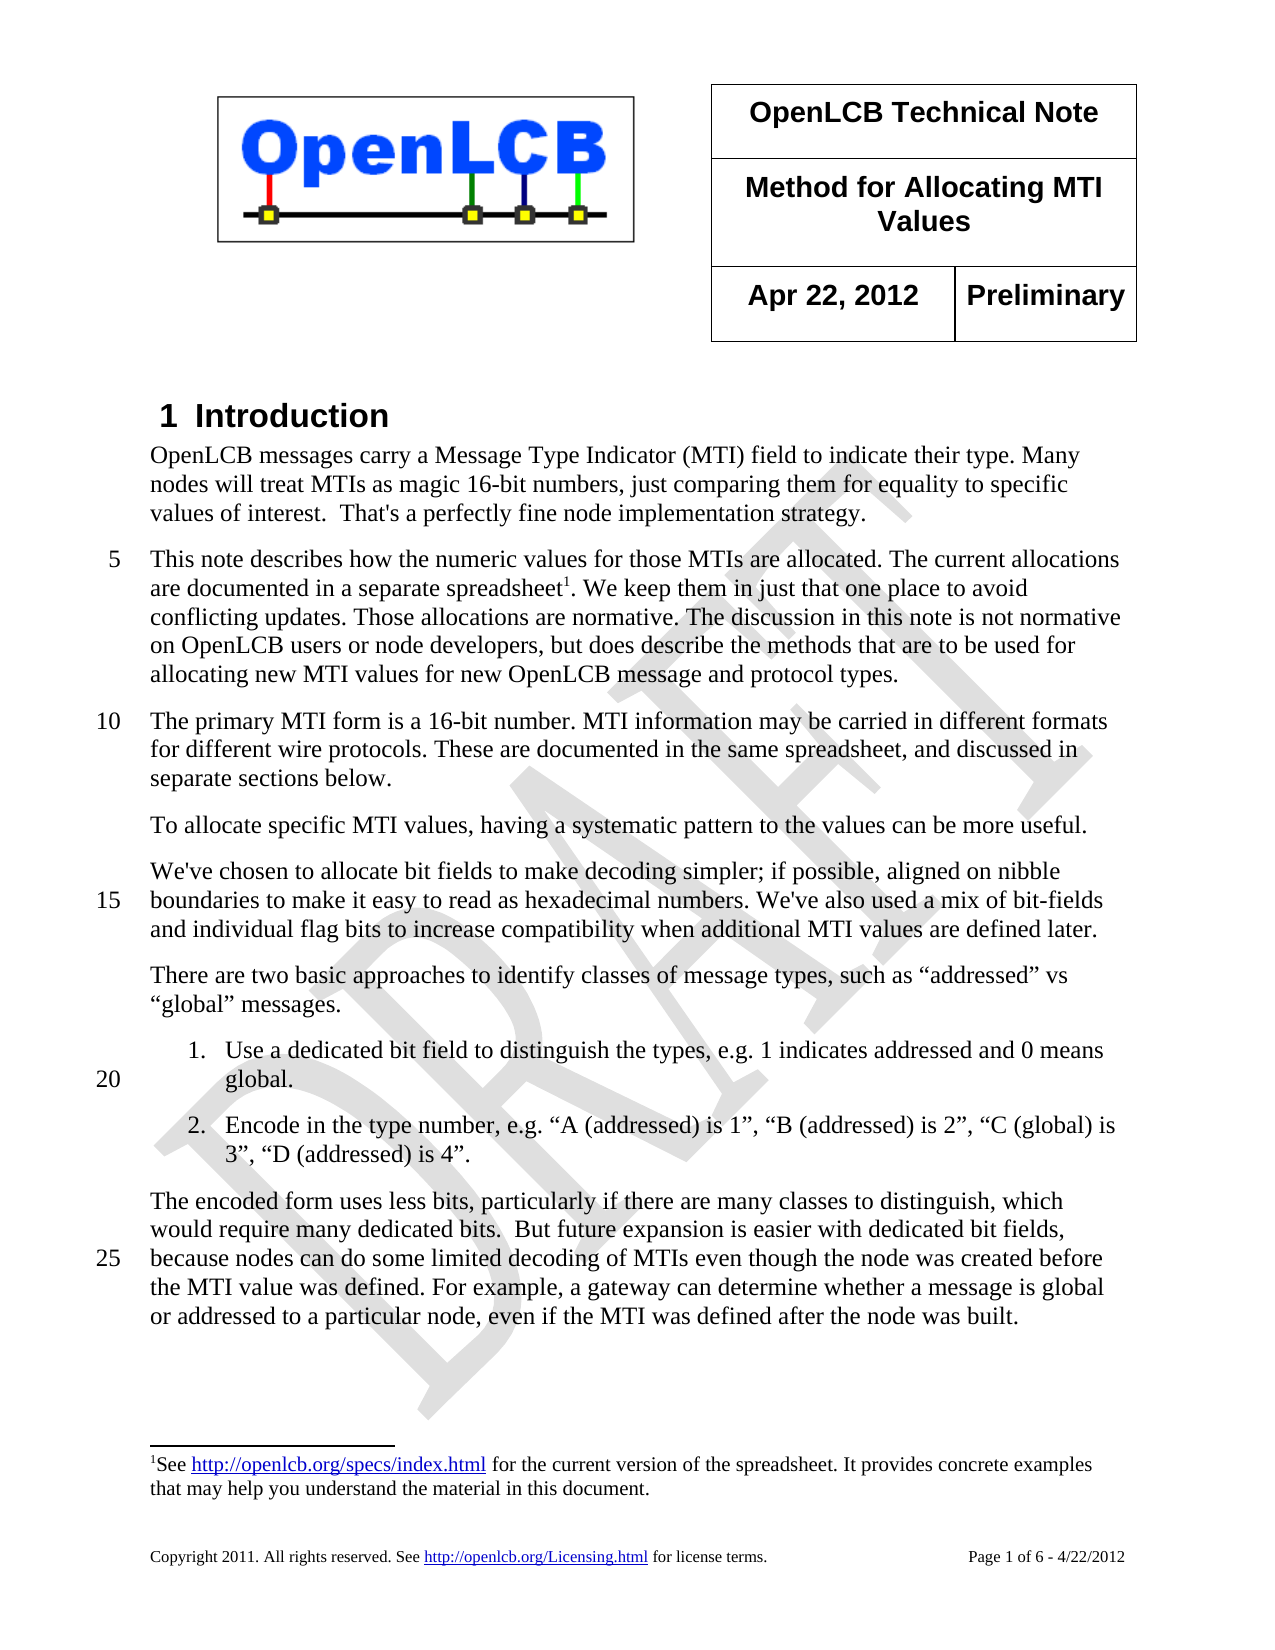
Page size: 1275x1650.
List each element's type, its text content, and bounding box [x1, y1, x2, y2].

text The primary MTI form is a 16-bit number. MTI information may be carried in different formats for different wire protocols. These are documented in the same spreadsheet, and discussed in separate sections below. [1000, 706, 1125, 792]
list Encode in the type number, e.g. “A (addressed) is 1”, “B (addressed) is 2”, “C (global) is 3”, “D (addressed) is 4”. [507, 1111, 1125, 1168]
text There are two basic approaches to identify classes of message types, such as “addressed” vs “global” messages. [367, 960, 509, 1018]
text The encoded form uses less bits, particularly if there are many classes to distinguish, which would require many dedicated bits. But future expansion is easier with dedicated bit fields, because nodes can do some limited decoding of MTIs even though the node was created before the MTI value was defined. For example, a gateway can determine whether a message is global or addressed to a particular node, even if the MTI was defined after the node was built. [272, 1186, 494, 1329]
subtitle Introduction [150, 396, 1125, 434]
text We've chosen to allocate bit fields to make decoding simpler; if possible, aligned on nibble boundaries to make it easy to read as hexadecimal numbers. We've also used a mix of bit-fields and individual flag bits to increase compatibility when additional MTI values are defined later. [849, 856, 1125, 942]
text There are two basic approaches to identify classes of message types, such as “addressed” vs “global” messages. [670, 960, 816, 1018]
text To allocate specific MTI values, having a systematic pattern to the values can be more useful. [597, 810, 787, 838]
text We've chosen to allocate bit fields to make decoding simpler; if possible, aligned on nibble boundaries to make it easy to read as hexadecimal numbers. We've also used a mix of bit-fields and individual flag bits to increase compatibility when additional MTI values are defined later. [665, 856, 880, 942]
text We've chosen to allocate bit fields to make decoding simpler; if possible, aligned on nibble boundaries to make it easy to read as hexadecimal numbers. We've also used a mix of bit-fields and individual flag bits to increase compatibility when additional MTI values are defined later. [577, 856, 701, 942]
text See http://openlcb.org/specs/index.html for the current version of the spreadsheet. It provides concrete examples that may help you understand the material in this document. [150, 1452, 1125, 1500]
text To allocate specific MTI values, having a systematic pattern to the values can be more useful. [803, 810, 1125, 838]
text There are two basic approaches to identify classes of message types, such as “addressed” vs “global” messages. [504, 960, 669, 1018]
text There are two basic approaches to identify classes of message types, such as “addressed” vs “global” messages. [150, 960, 371, 1018]
list Encode in the type number, e.g. “A (addressed) is 1”, “B (addressed) is 2”, “C (global) is 3”, “D (addressed) is 4”. [399, 1111, 521, 1168]
list Use a dedicated bit field to distinguish the types, e.g. 1 indicates addressed and 0 means global. [702, 1035, 1125, 1093]
list Encode in the type number, e.g. “A (addressed) is 1”, “B (addressed) is 2”, “C (global) is 3”, “D (addressed) is 4”. [212, 1111, 411, 1168]
text This note describes how the numeric values for those MTIs are allocated. The current allocations are documented in a separate spreadsheet. We keep them in just that one place to avoid conflicting updates. Those allocations are normative. The discussion in this note is not normative on OpenLCB users or node developers, but does describe the methods that are to be used for allocating new MTI values for new OpenLCB message and protocol types. [150, 544, 938, 688]
text To allocate specific MTI values, having a systematic pattern to the values can be more useful. [150, 810, 540, 838]
list Use a dedicated bit field to distinguish the types, e.g. 1 indicates addressed and 0 means global. [187, 1035, 446, 1093]
text The encoded form uses less bits, particularly if there are many classes to distinguish, which would require many dedicated bits. But future expansion is easier with dedicated bit fields, because nodes can do some limited decoding of MTIs even though the node was created before the MTI value was defined. For example, a gateway can determine whether a message is global or addressed to a particular node, even if the MTI was defined after the node was built. [472, 1186, 1125, 1329]
text The primary MTI form is a 16-bit number. MTI information may be carried in different formats for different wire protocols. These are documented in the same spreadsheet, and discussed in separate sections below. [801, 706, 1033, 792]
text The primary MTI form is a 16-bit number. MTI information may be carried in different formats for different wire protocols. These are documented in the same spreadsheet, and discussed in separate sections below. [699, 706, 819, 786]
list Use a dedicated bit field to distinguish the types, e.g. 1 indicates addressed and 0 means global. [431, 1035, 515, 1087]
list Use a dedicated bit field to distinguish the types, e.g. 1 indicates addressed and 0 means global. [543, 1035, 720, 1093]
picture [216, 95, 636, 244]
text The encoded form uses less bits, particularly if there are many classes to distinguish, which would require many dedicated bits. But future expansion is easier with dedicated bit fields, because nodes can do some limited decoding of MTIs even though the node was created before the MTI value was defined. For example, a gateway can determine whether a message is global or addressed to a particular node, even if the MTI was defined after the node was built. [150, 1186, 371, 1329]
text The primary MTI form is a 16-bit number. MTI information may be carried in different formats for different wire protocols. These are documented in the same spreadsheet, and discussed in separate sections below. [150, 706, 741, 792]
text There are two basic approaches to identify classes of message types, such as “addressed” vs “global” messages. [818, 960, 1125, 1018]
text OpenLCB messages carry a Message Type Indicator (MTI) field to indicate their type. Many nodes will treat MTIs as magic 16-bit numbers, just comparing them for equality to specific values of interest. That's a perfectly fine node implementation strategy. [150, 440, 1125, 527]
text We've chosen to allocate bit fields to make decoding simpler; if possible, aligned on nibble boundaries to make it easy to read as hexadecimal numbers. We've also used a mix of bit-fields and individual flag bits to increase compatibility when additional MTI values are defined later. [150, 856, 616, 942]
text This note describes how the numeric values for those MTIs are allocated. The current allocations are documented in a separate spreadsheet. We keep them in just that one place to avoid conflicting updates. Those allocations are normative. The discussion in this note is not normative on OpenLCB users or node developers, but does describe the methods that are to be used for allocating new MTI values for new OpenLCB message and protocol types. [838, 544, 1125, 688]
